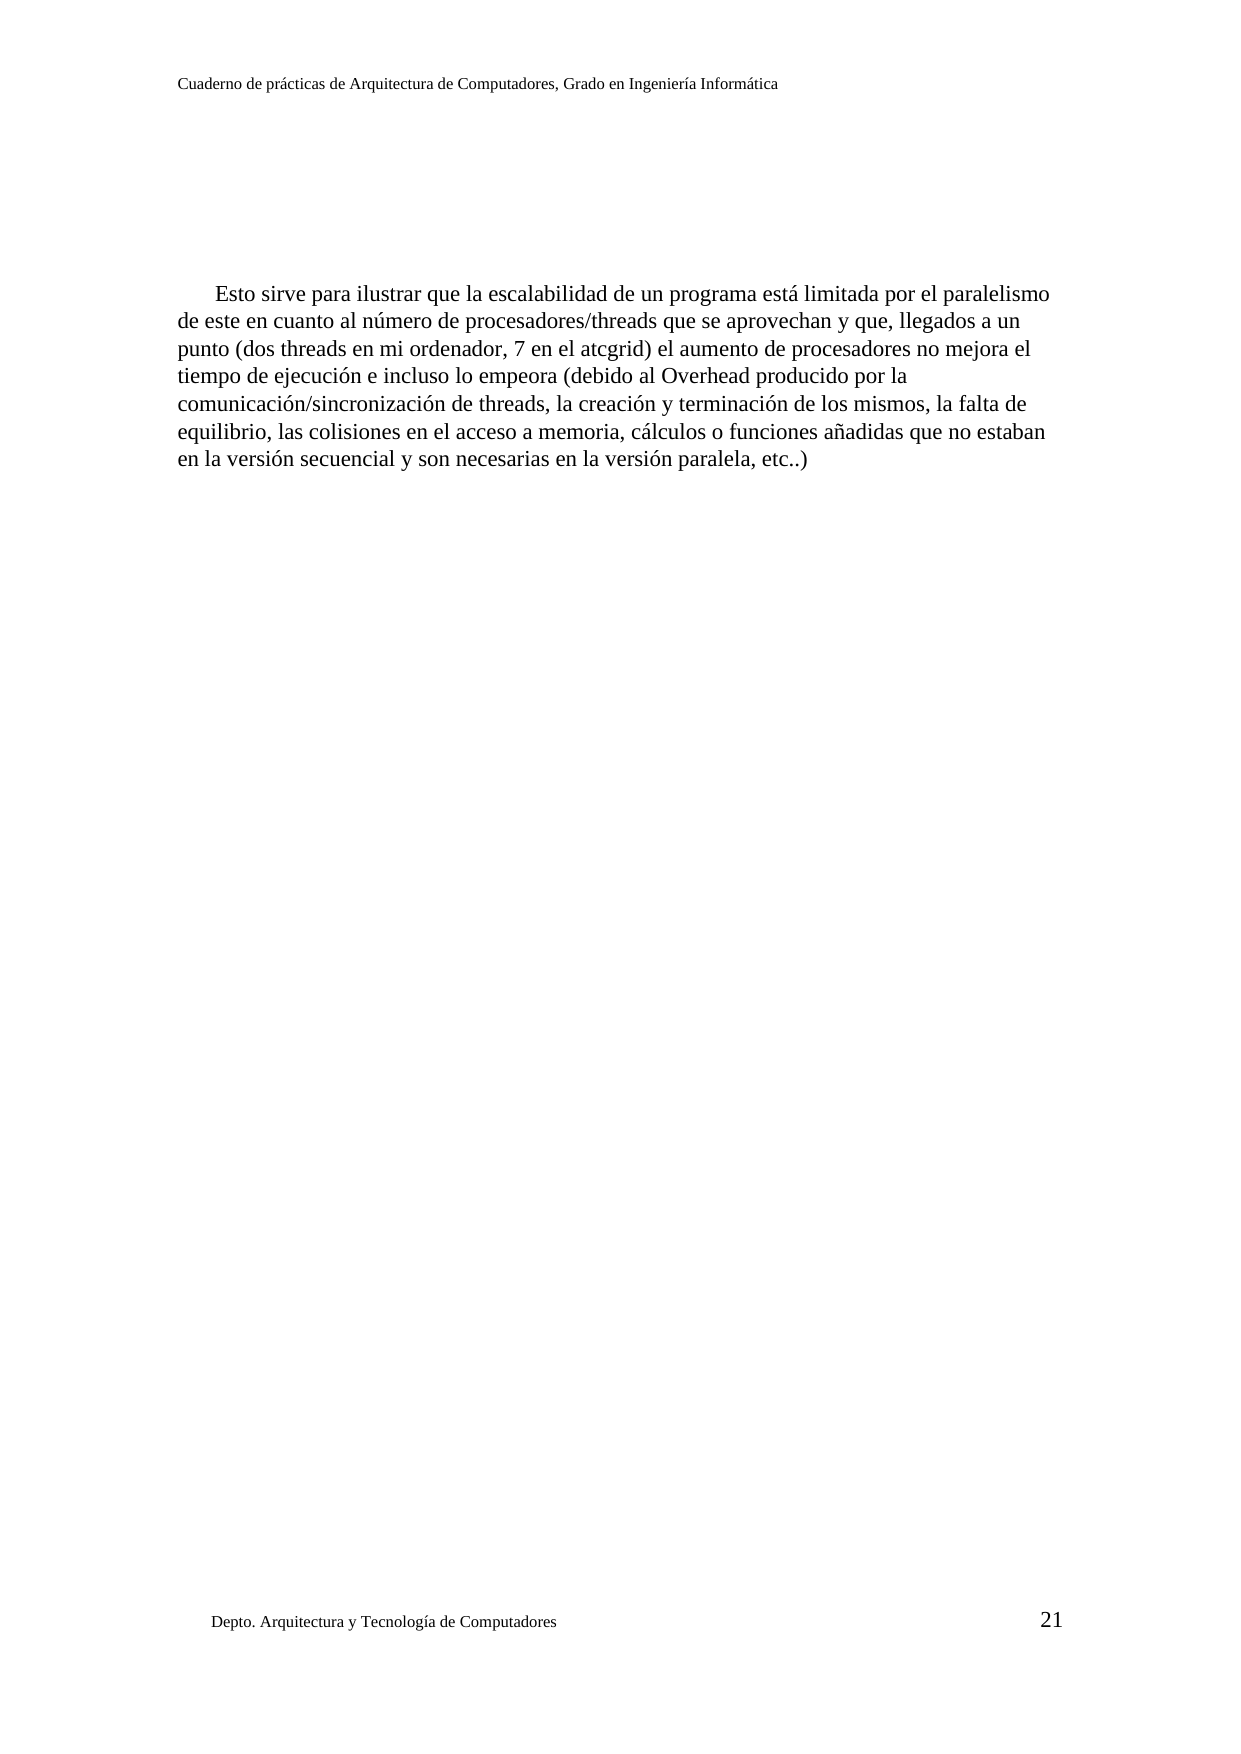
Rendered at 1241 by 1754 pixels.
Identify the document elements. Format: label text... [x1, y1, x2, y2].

text Esto sirve para ilustrar que la escalabilidad de un programa está limitada por el paralelismo de este en cuanto al número de procesadores/threads que se aprovechan y que, llegados a un punto (dos threads en mi ordenador, 7 en el atcgrid) el aumento de procesadores no mejora el tiempo de ejecución e incluso lo empeora (debido al Overhead producido por la comunicación/sincronización de threads, la creación y terminación de los mismos, la falta de equilibrio, las colisiones en el acceso a memoria, cálculos o funciones añadidas que no estaban en la versión secuencial y son necesarias en la versión paralela, etc..) [177, 280, 1063, 472]
